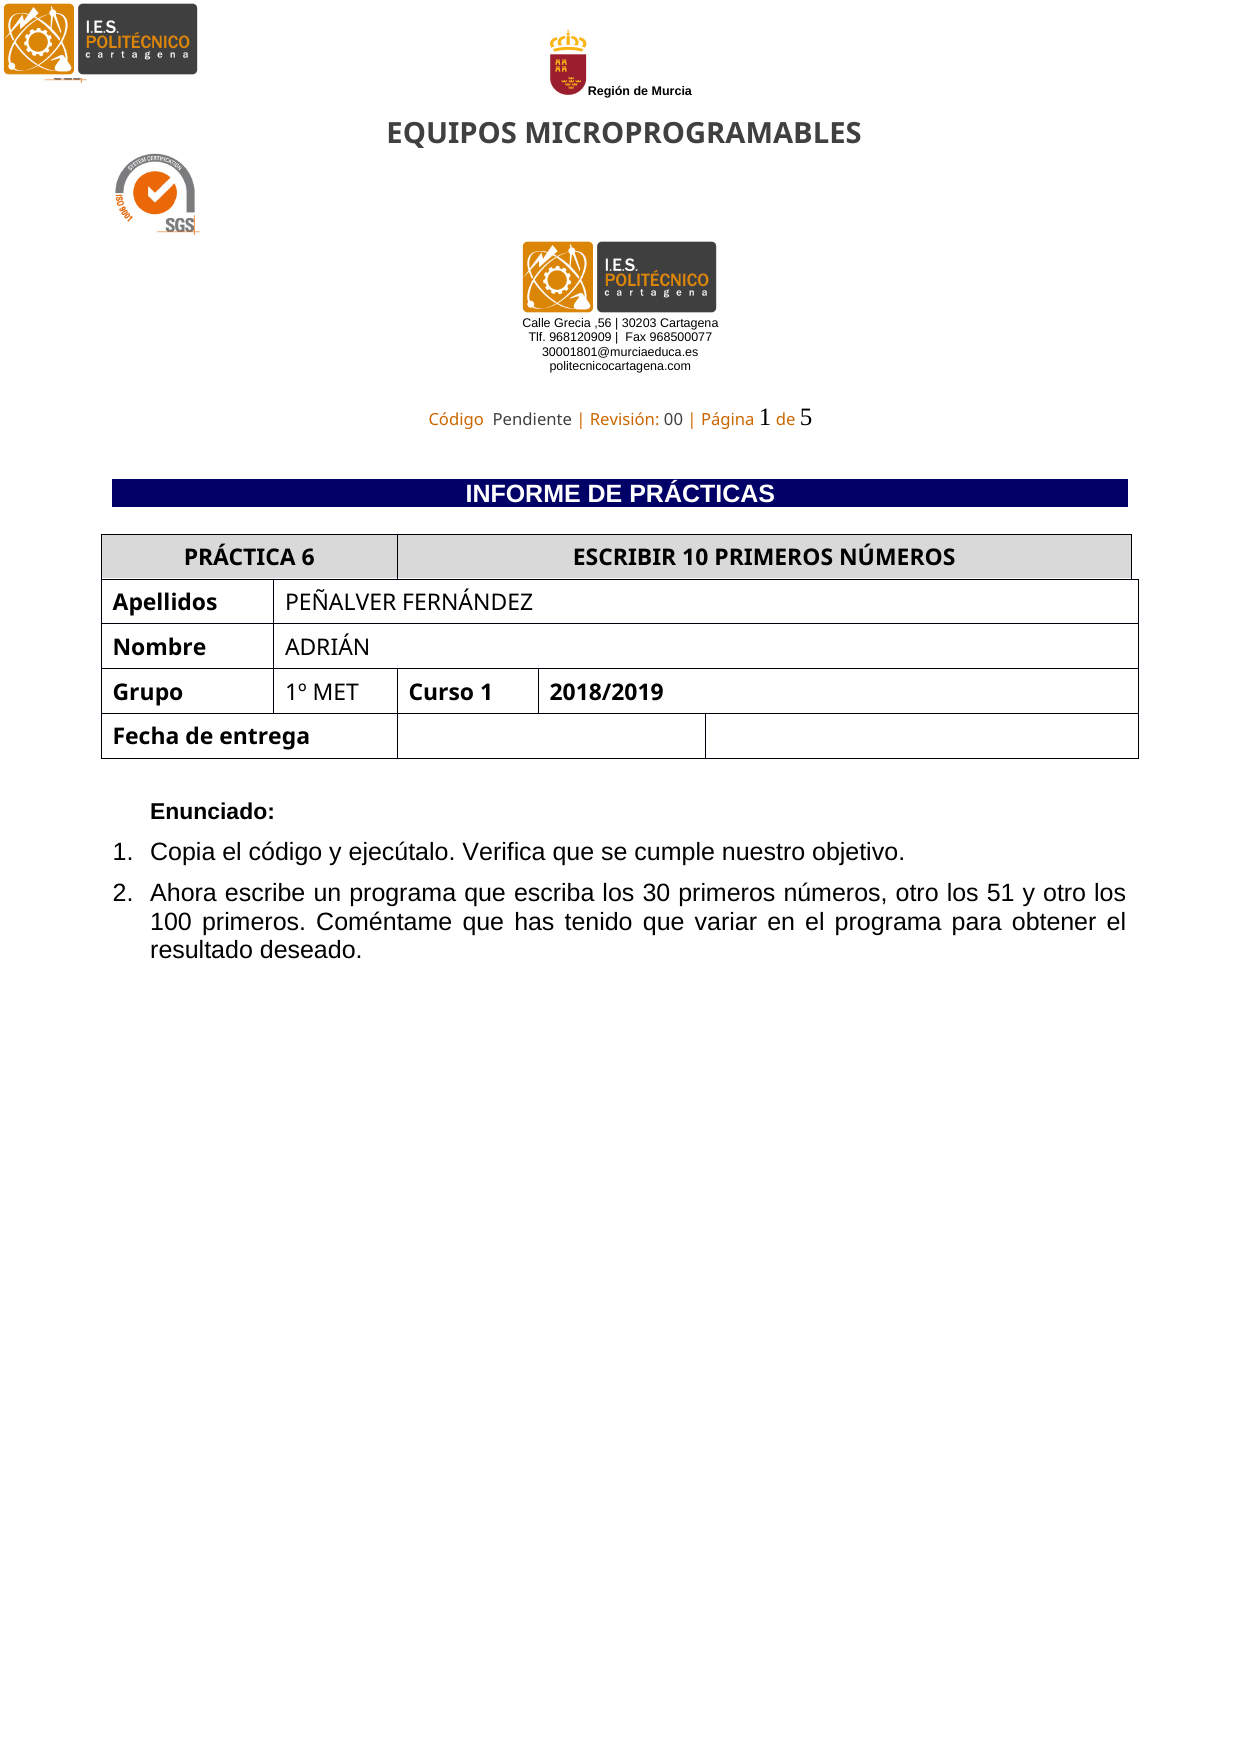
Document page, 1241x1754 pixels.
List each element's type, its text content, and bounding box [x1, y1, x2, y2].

table_header PRÁCTICA 6 [102, 535, 397, 578]
picture [519, 237, 721, 316]
table_cell Grupo [102, 669, 273, 713]
table_header ESCRIBIR 10 PRIMEROS NÚMEROS [398, 535, 1131, 578]
table_cell Apellidos [102, 580, 273, 623]
table_cell Nombre [102, 624, 273, 668]
table_cell Curso 1 [398, 669, 538, 713]
table_cell Fecha de entrega [102, 714, 397, 758]
table_cell [706, 714, 1138, 758]
list Copia el código y ejecútalo. Verifica que se cumple nuestro objetivo. [112, 836, 1128, 865]
text Enunciado: [150, 798, 1128, 824]
table_cell PEÑALVER FERNÁNDEZ [274, 580, 1138, 623]
table_cell 1º MET [274, 669, 397, 713]
table_cell 2018/2019 [539, 669, 1138, 713]
text INFORME DE PRÁCTICAS [112, 479, 1128, 507]
picture [0, 0, 202, 86]
table_cell ADRIÁN [274, 624, 1138, 668]
picture [112, 151, 202, 238]
table_cell [398, 714, 705, 758]
list Ahora escribe un programa que escriba los 30 primeros números, otro los 51 y otro los 100 primeros. Coméntame que has tenido que variar en el programa para obtener el resultado deseado. [112, 878, 1128, 964]
table_header [1132, 534, 1139, 578]
